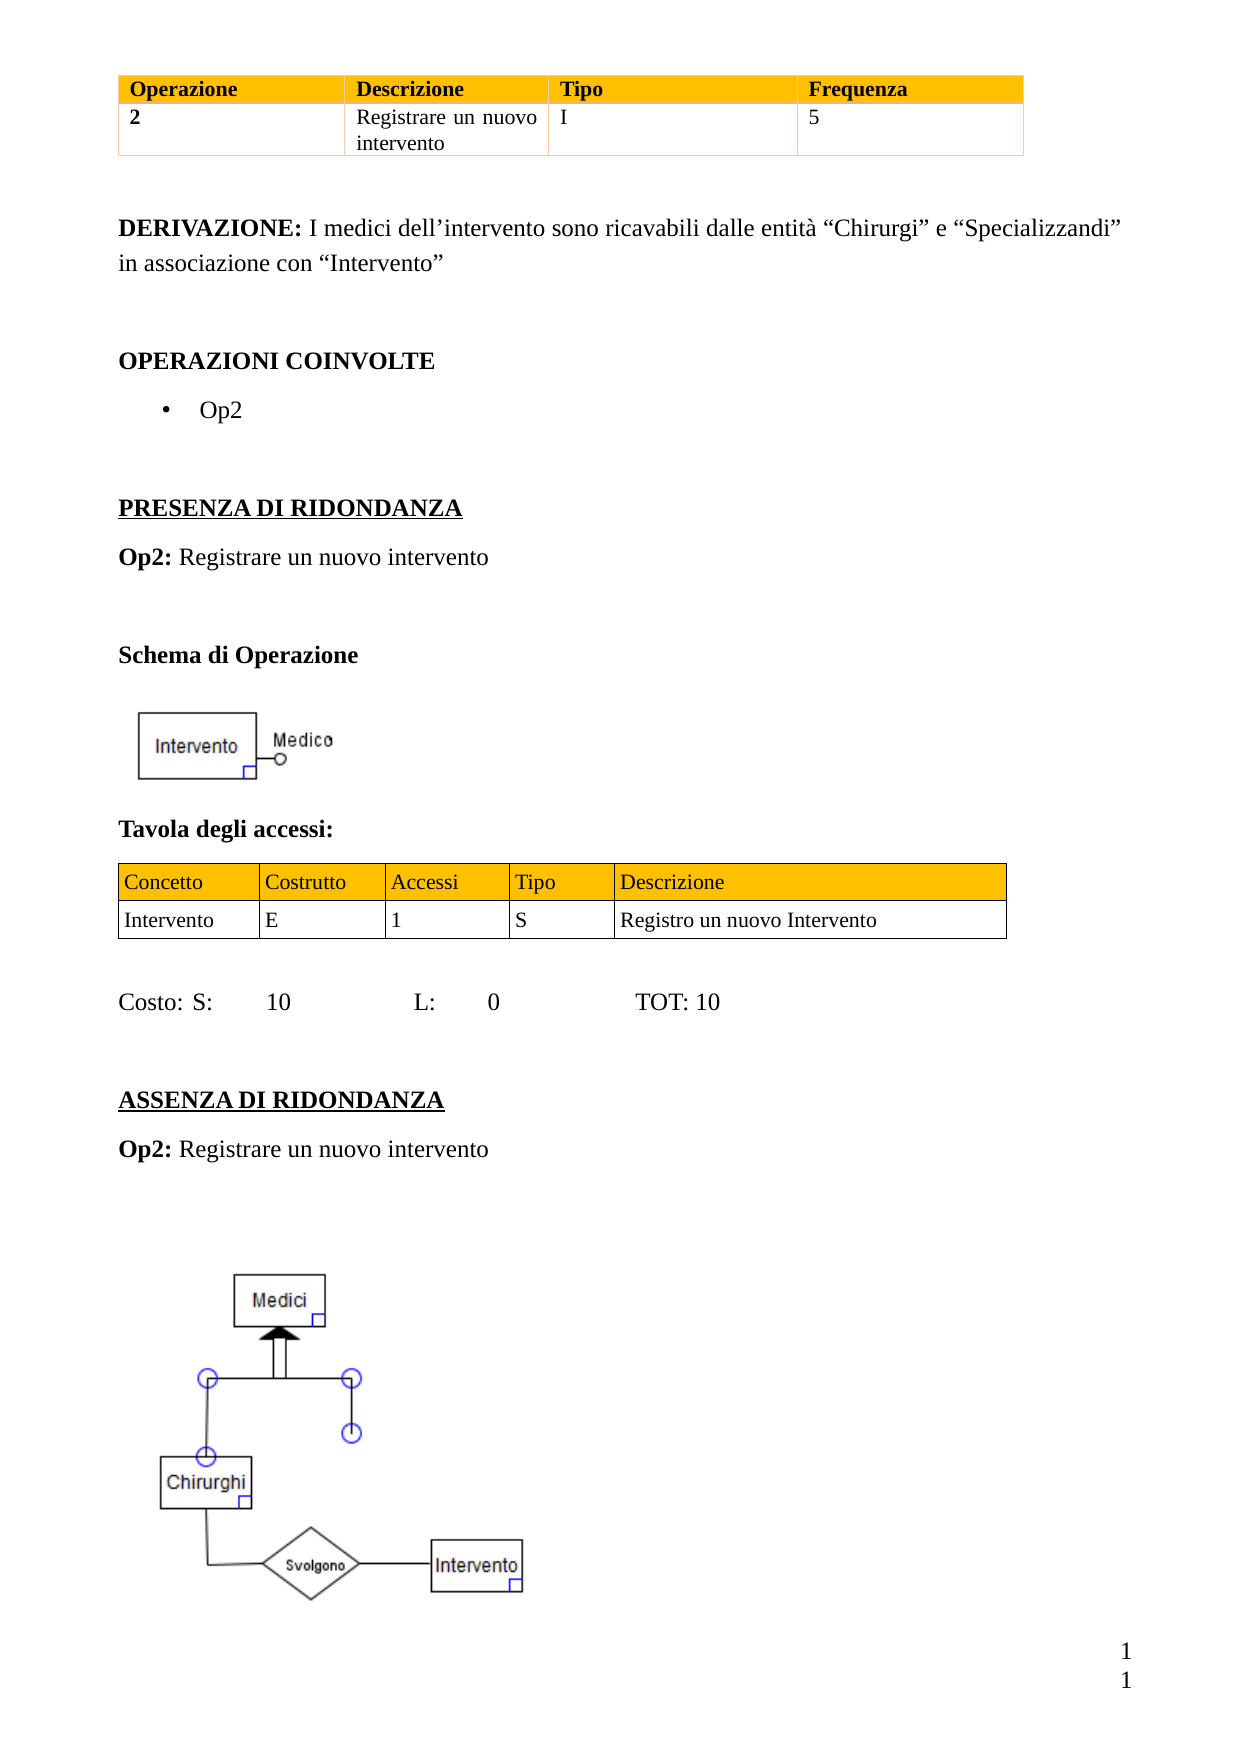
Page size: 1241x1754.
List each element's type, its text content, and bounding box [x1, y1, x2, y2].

text Tavola degli accessi: [118, 814, 1122, 843]
text Schema di Operazione [118, 640, 1122, 669]
table_cell 2 [119, 104, 344, 155]
table_cell 5 [798, 104, 1023, 155]
table_cell I [549, 104, 797, 155]
text PRESENZA DI RIDONDANZA [118, 493, 1122, 522]
text ASSENZA DI RIDONDANZA [118, 1085, 1122, 1114]
table_header Tipo [510, 864, 614, 900]
table_header Concetto [119, 864, 259, 900]
text Op2: Registrare un nuovo intervento [118, 1134, 1122, 1163]
text Op2: Registrare un nuovo intervento [118, 542, 1122, 571]
table_cell Registrare un nuovo intervento [345, 104, 548, 155]
table_cell S [510, 901, 614, 937]
table_header Descrizione [345, 76, 548, 101]
text Costo: S: 10 L: 0 TOT: 10 [118, 987, 1122, 1016]
table_cell Intervento [119, 901, 259, 937]
table_header Tipo [549, 76, 797, 101]
list Op2 [162, 395, 1122, 424]
table_header Costrutto [260, 864, 385, 900]
table_cell Registro un nuovo Intervento [615, 901, 1006, 937]
table_header Descrizione [615, 864, 1006, 900]
table_cell E [260, 901, 385, 937]
table_cell 1 [386, 901, 509, 937]
text DERIVAZIONE: I medici dell’intervento sono ricavabili dalle entità “Chirurgi” e “Specializzandi” in associazione con “Intervento” [118, 213, 1122, 277]
text OPERAZIONI COINVOLTE [118, 346, 1122, 375]
table_header Accessi [386, 864, 509, 900]
table_header Frequenza [798, 76, 1023, 101]
table_header Operazione [119, 76, 344, 101]
